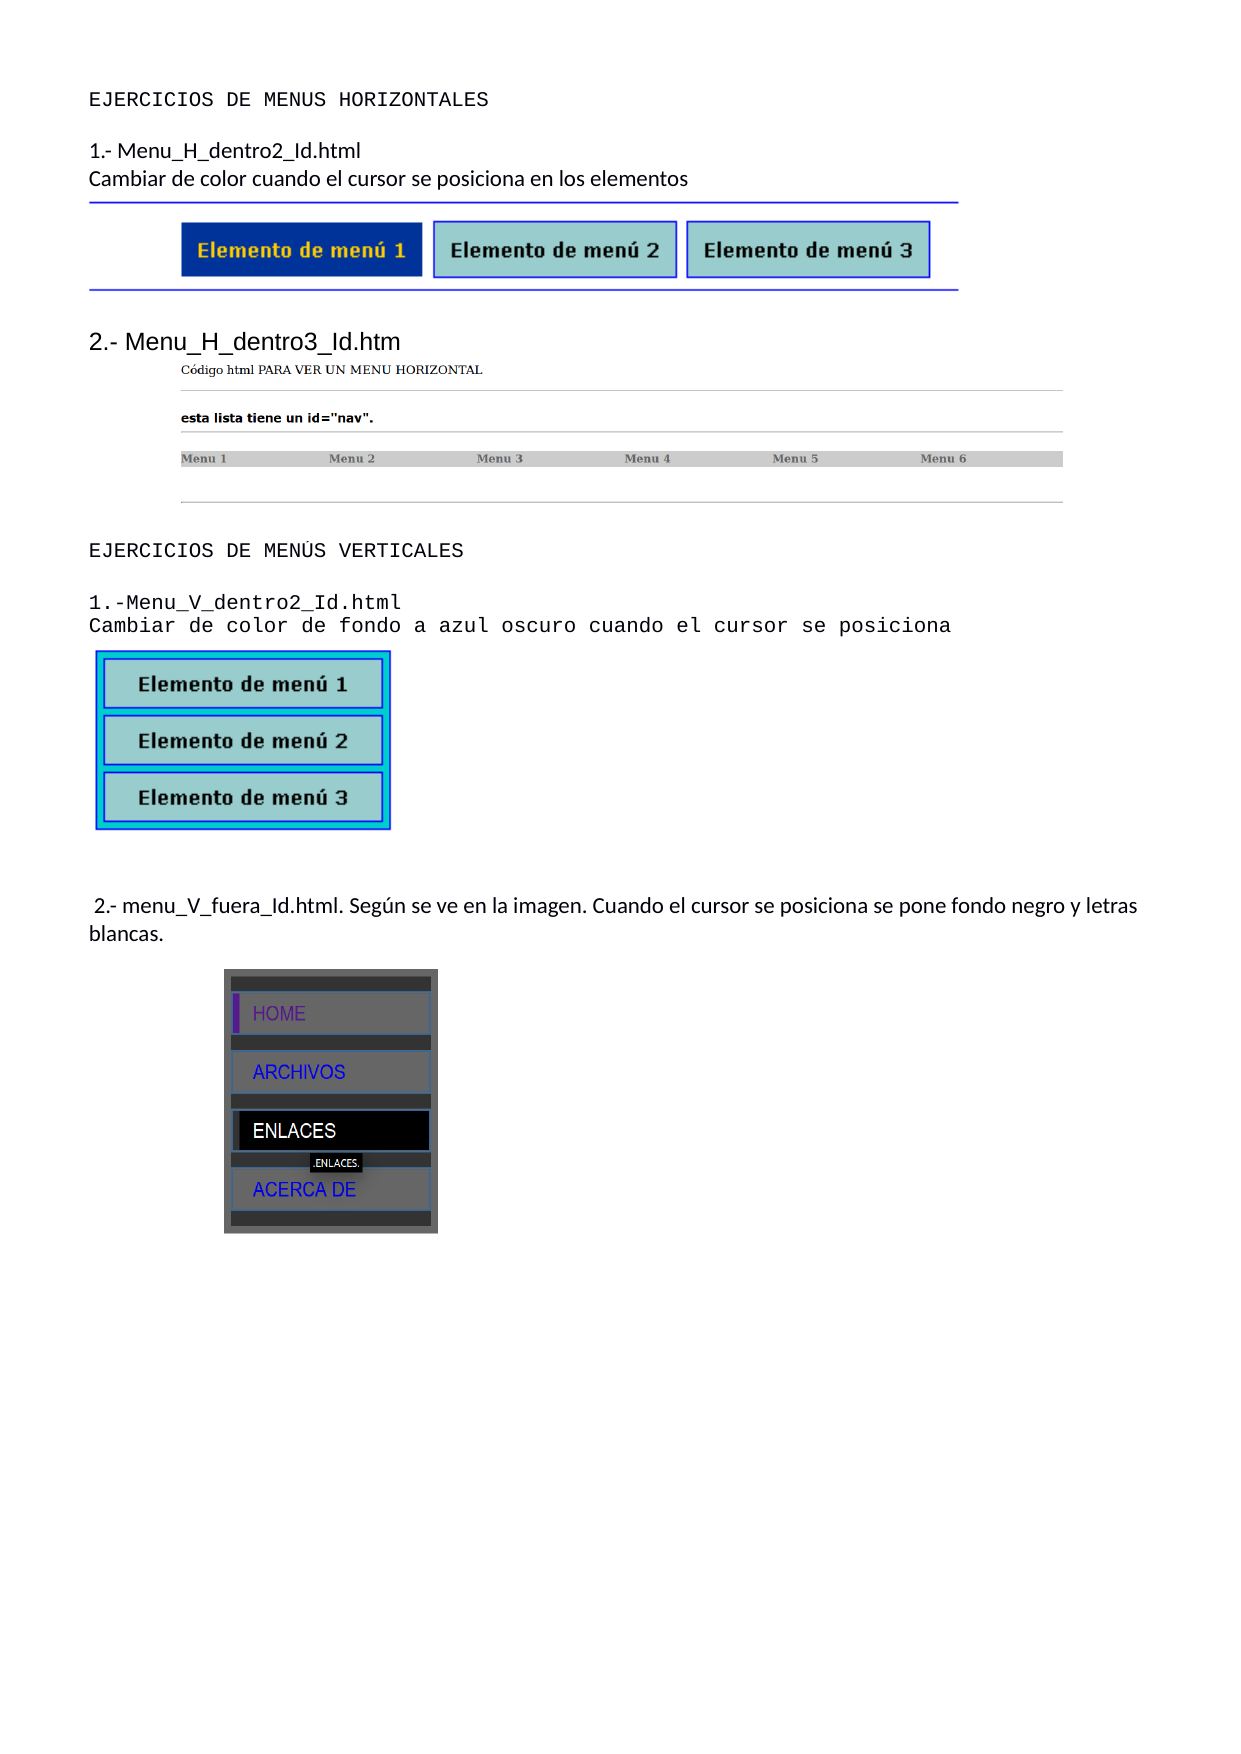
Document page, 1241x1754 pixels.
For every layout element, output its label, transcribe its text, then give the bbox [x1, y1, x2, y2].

text EJERCICIOS DE MENUS HORIZONTALES [88, 88, 1152, 112]
picture [88, 191, 965, 299]
text Cambiar de color cuando el cursor se posiciona en los elementos 2.- Menu_H_dentro3_Id.htm [88, 164, 1152, 356]
text 1.-Menu_V_dentro2_Id.html [88, 592, 1152, 615]
picture [88, 639, 399, 835]
picture [177, 356, 1063, 541]
text 1.- Menu_H_dentro2_Id.html [88, 136, 1152, 164]
text Cambiar de color de fondo a azul oscuro cuando el cursor se posiciona [88, 615, 1152, 639]
text 2.- menu_V_fuera_Id.html. Según se ve en la imagen. Cuando el cursor se posiciona se pone fondo negro y letras blancas. [88, 891, 1152, 947]
text EJERCICIOS DE MENÚS VERTICALES [88, 356, 1152, 564]
picture [219, 963, 443, 1240]
